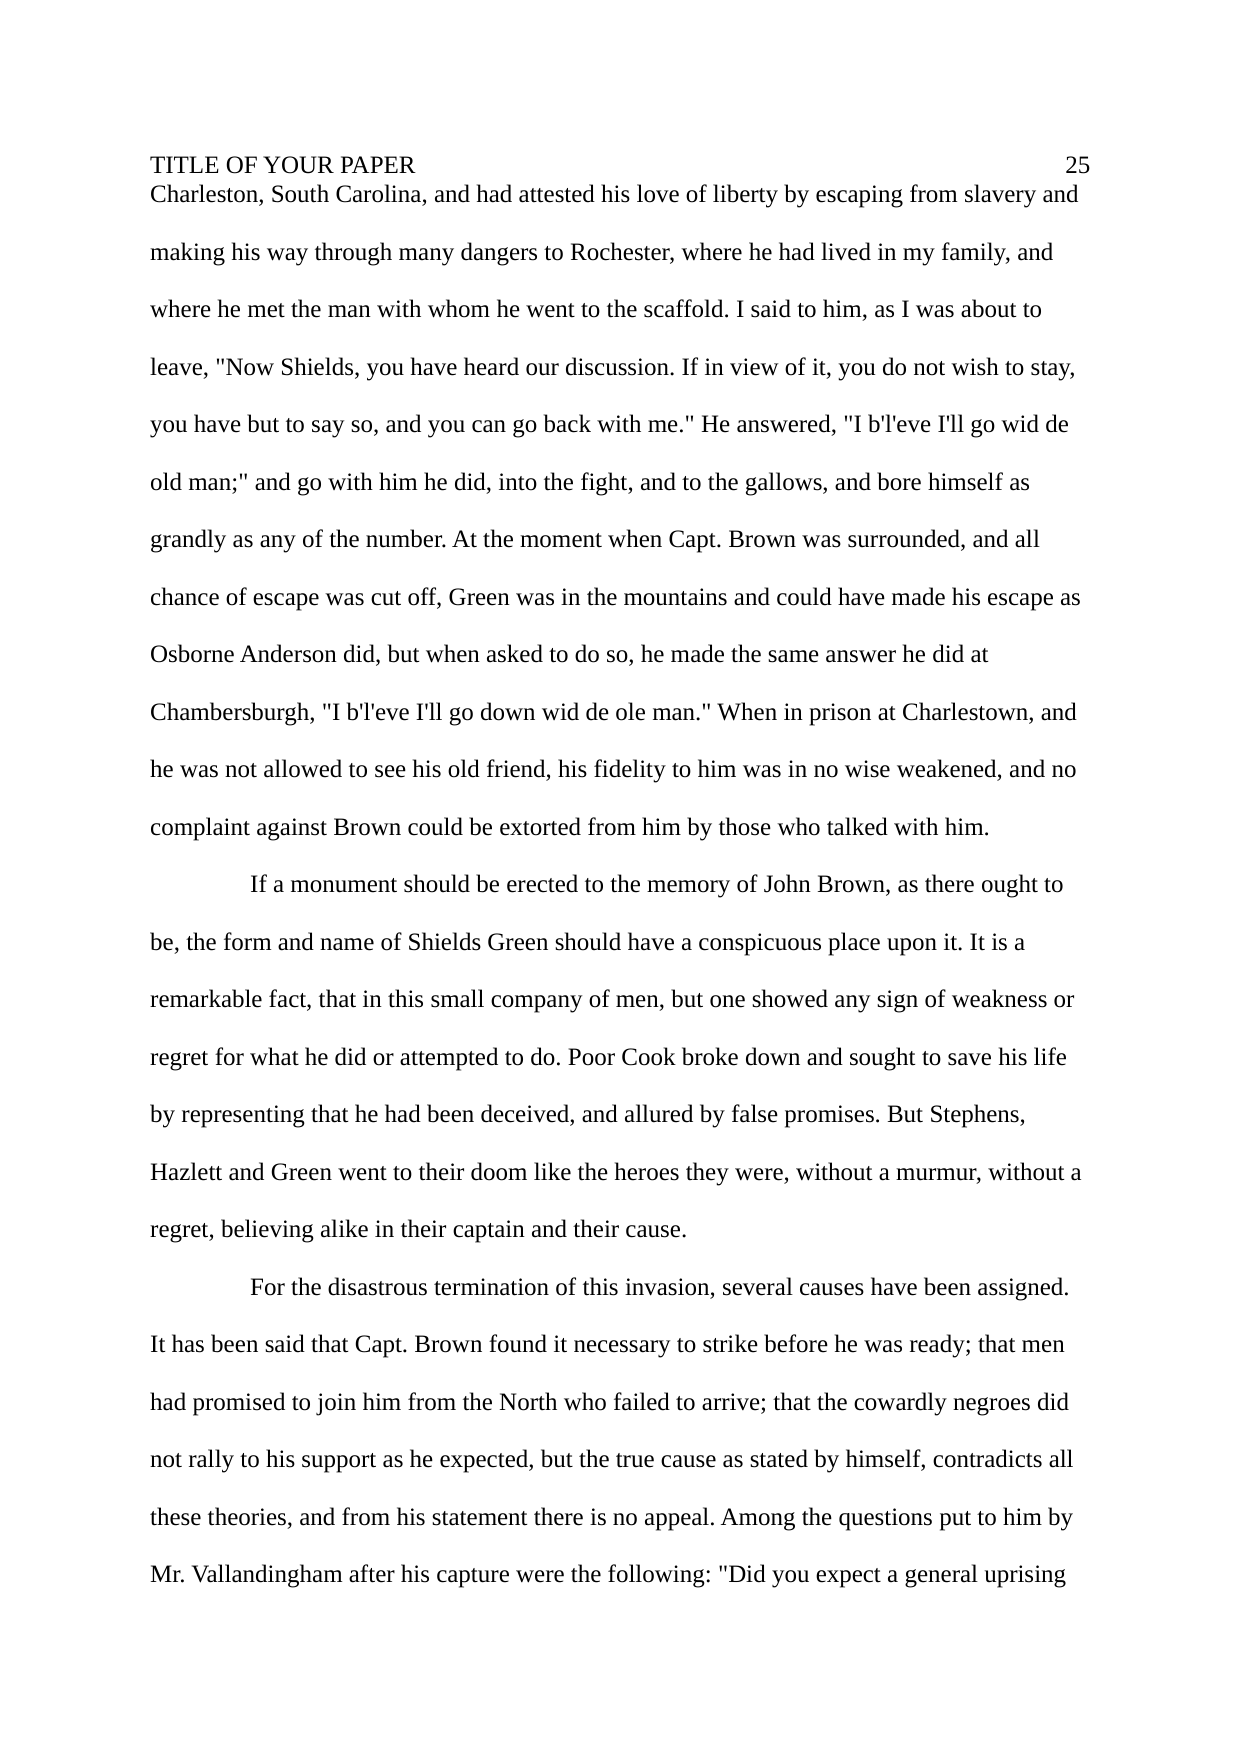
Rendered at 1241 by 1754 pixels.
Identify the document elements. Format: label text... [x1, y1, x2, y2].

text For the disastrous termination of this invasion, several causes have been assigned. It has been said that Capt. Brown found it necessary to strike before he was ready; that men had promised to join him from the North who failed to arrive; that the cowardly negroes did not rally to his support as he expected, but the true cause as stated by himself, contradicts all these theories, and from his statement there is no appeal. Among the questions put to him by Mr. Vallandingham after his capture were the following: "Did you expect a general uprising [150, 1272, 1090, 1588]
text Charleston, South Carolina, and had attested his love of liberty by escaping from slavery and making his way through many dangers to Rochester, where he had lived in my family, and where he met the man with whom he went to the scaffold. I said to him, as I was about to leave, "Now Shields, you have heard our discussion. If in view of it, you do not wish to stay, you have but to say so, and you can go back with me." He answered, "I b'l'eve I'll go wid de old man;" and go with him he did, into the fight, and to the gallows, and bore himself as grandly as any of the number. At the moment when Capt. Brown was surrounded, and all chance of escape was cut off, Green was in the mountains and could have made his escape as Osborne Anderson did, but when asked to do so, he made the same answer he did at Chambersburgh, "I b'l'eve I'll go down wid de ole man." When in prison at Charlestown, and he was not allowed to see his old friend, his fidelity to him was in no wise weakened, and no complaint against Brown could be extorted from him by those who talked with him. [150, 179, 1090, 841]
text If a monument should be erected to the memory of John Brown, as there ought to be, the form and name of Shields Green should have a conspicuous place upon it. It is a remarkable fact, that in this small company of men, but one showed any sign of weakness or regret for what he did or attempted to do. Poor Cook broke down and sought to save his life by representing that he had been deceived, and allured by false promises. But Stephens, Hazlett and Green went to their doom like the heroes they were, without a murmur, without a regret, believing alike in their captain and their cause. [150, 869, 1090, 1243]
